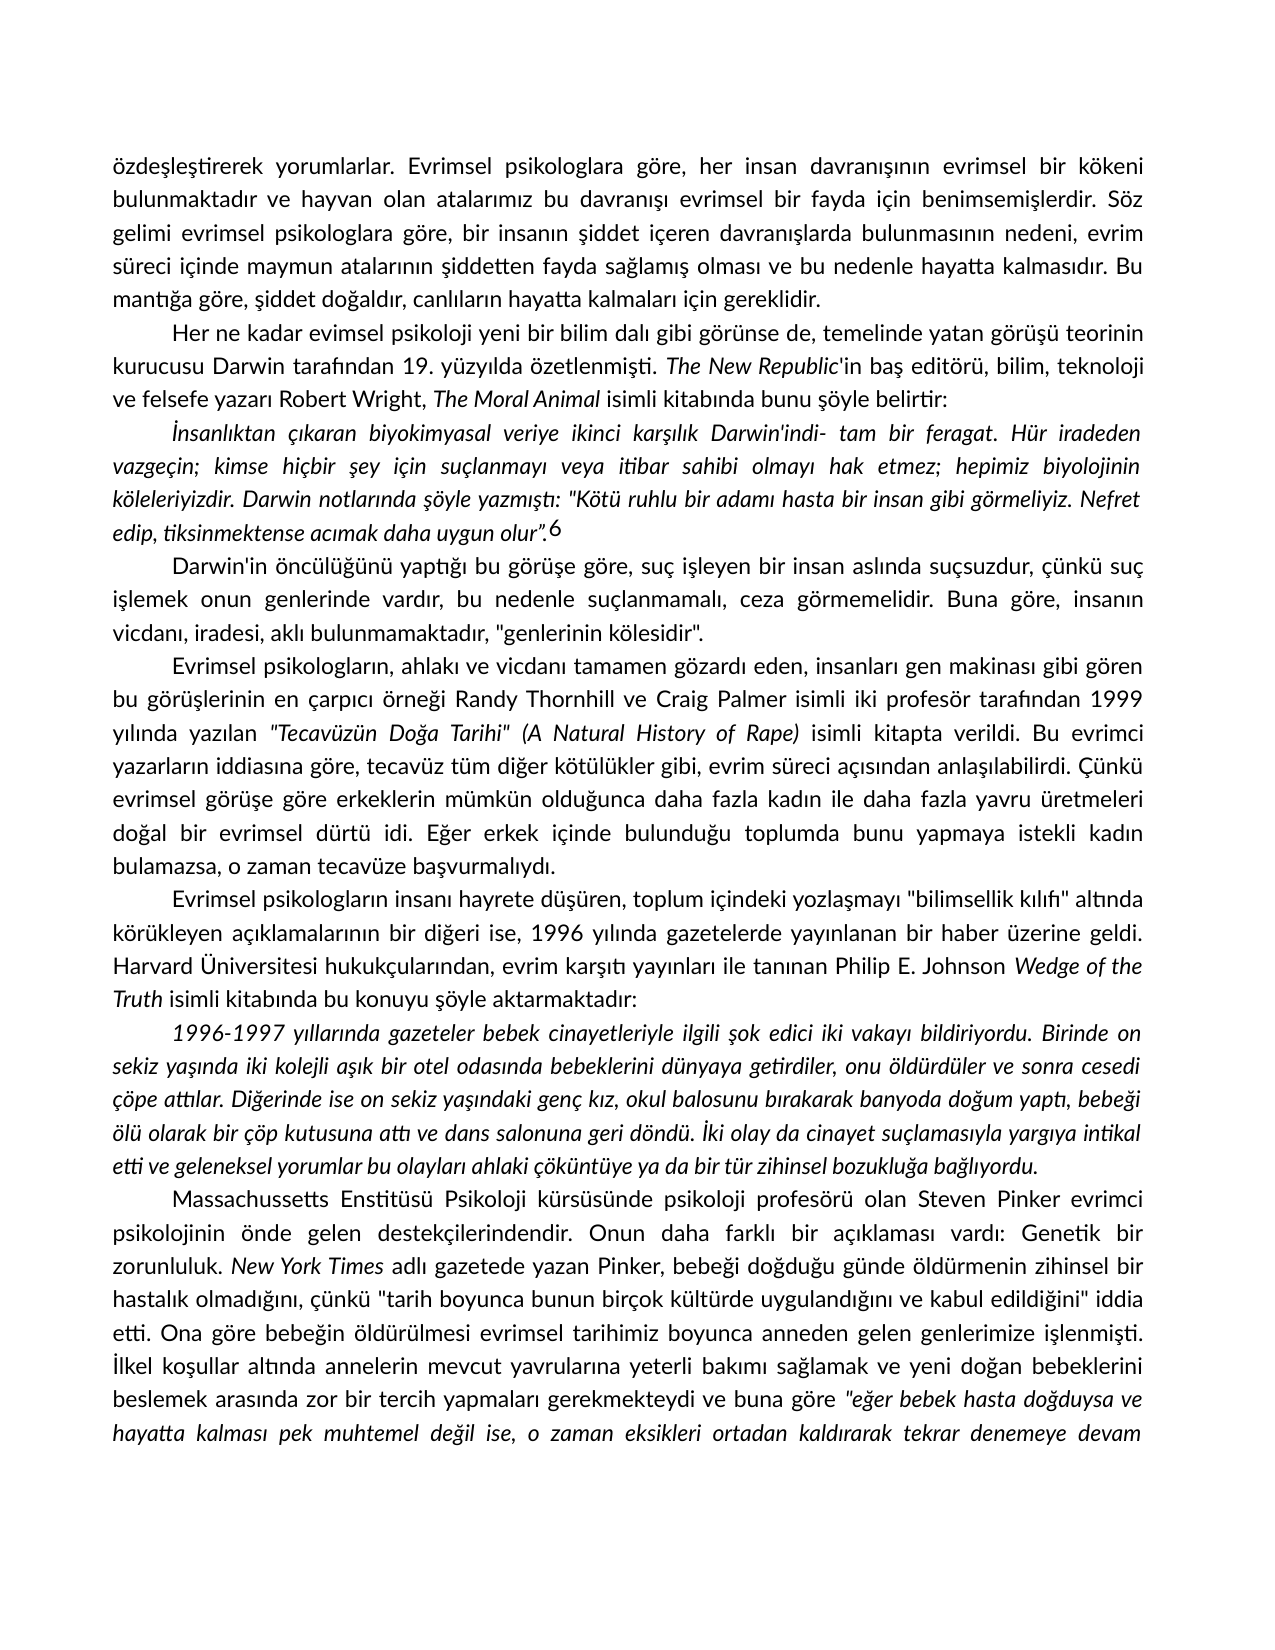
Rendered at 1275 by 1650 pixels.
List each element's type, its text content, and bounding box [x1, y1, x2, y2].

text Her ne kadar evimsel psikoloji yeni bir bilim dalı gibi görünse de, temelinde yatan görüşü teorinin kurucusu Darwin tarafından 19. yüzyılda özetlenmişti. The New Republic'in baş editörü, bilim, teknoloji ve felsefe yazarı Robert Wright, The Moral Animal isimli kitabında bunu şöyle belirtir: [112, 314, 1145, 414]
text Evrimsel psikologların insanı hayrete düşüren, toplum içindeki yozlaşmayı "bilimsellik kılıfı" altında körükleyen açıklamalarının bir diğeri ise, 1996 yılında gazetelerde yayınlanan bir haber üzerine geldi. Harvard Üniversitesi hukukçularından, evrim karşıtı yayınları ile tanınan Philip E. Johnson Wedge of the Truth isimli kitabında bu konuyu şöyle aktarmaktadır: [112, 881, 1145, 1014]
text Massachussetts Enstitüsü Psikoloji kürsüsünde psikoloji profesörü olan Steven Pinker evrimci psikolojinin önde gelen destekçilerindendir. Onun daha farklı bir açıklaması vardı: Genetik bir zorunluluk. New York Times adlı gazetede yazan Pinker, bebeği doğduğu günde öldürmenin zihinsel bir hastalık olmadığını, çünkü "tarih boyunca bunun birçok kültürde uygulandığını ve kabul edildiğini" iddia etti. Ona göre bebeğin öldürülmesi evrimsel tarihimiz boyunca anneden gelen genlerimize işlenmişti. İlkel koşullar altında annelerin mevcut yavrularına yeterli bakımı sağlamak ve yeni doğan bebeklerini beslemek arasında zor bir tercih yapmaları gerekmekteydi ve buna göre "eğer bebek hasta doğduysa ve hayatta kalması pek muhtemel değil ise, o zaman eksikleri ortadan kaldırarak tekrar denemeye devam [112, 1181, 1145, 1448]
text özdeşleştirerek yorumlarlar. Evrimsel psikologlara göre, her insan davranışının evrimsel bir kökeni bulunmaktadır ve hayvan olan atalarımız bu davranışı evrimsel bir fayda için benimsemişlerdir. Söz gelimi evrimsel psikologlara göre, bir insanın şiddet içeren davranışlarda bulunmasının nedeni, evrim süreci içinde maymun atalarının şiddetten fayda sağlamış olması ve bu nedenle hayatta kalmasıdır. Bu mantığa göre, şiddet doğaldır, canlıların hayatta kalmaları için gereklidir. [112, 148, 1145, 314]
text 1996-1997 yıllarında gazeteler bebek cinayetleriyle ilgili şok edici iki vakayı bildiriyordu. Birinde on sekiz yaşında iki kolejli aşık bir otel odasında bebeklerini dünyaya getirdiler, onu öldürdüler ve sonra cesedi çöpe attılar. Diğerinde ise on sekiz yaşındaki genç kız, okul balosunu bırakarak banyoda doğum yaptı, bebeği ölü olarak bir çöp kutusuna attı ve dans salonuna geri döndü. İki olay da cinayet suçlamasıyla yargıya intikal etti ve geleneksel yorumlar bu olayları ahlaki çöküntüye ya da bir tür zihinsel bozukluğa bağlıyordu. [112, 1014, 1145, 1181]
text Evrimsel psikologların, ahlakı ve vicdanı tamamen gözardı eden, insanları gen makinası gibi gören bu görüşlerinin en çarpıcı örneği Randy Thornhill ve Craig Palmer isimli iki profesör tarafından 1999 yılında yazılan "Tecavüzün Doğa Tarihi" (A Natural History of Rape) isimli kitapta verildi. Bu evrimci yazarların iddiasına göre, tecavüz tüm diğer kötülükler gibi, evrim süreci açısından anlaşılabilirdi. Çünkü evrimsel görüşe göre erkeklerin mümkün olduğunca daha fazla kadın ile daha fazla yavru üretmeleri doğal bir evrimsel dürtü idi. Eğer erkek içinde bulunduğu toplumda bunu yapmaya istekli kadın bulamazsa, o zaman tecavüze başvurmalıydı. [112, 648, 1145, 881]
text İnsanlıktan çıkaran biyokimyasal veriye ikinci karşılık Darwin'indi- tam bir feragat. Hür iradeden vazgeçin; kimse hiçbir şey için suçlanmayı veya itibar sahibi olmayı hak etmez; hepimiz biyolojinin köleleriyizdir. Darwin notlarında şöyle yazmıştı: "Kötü ruhlu bir adamı hasta bir insan gibi görmeliyiz. Nefret edip, tiksinmektense acımak daha uygun olur”.6 [112, 414, 1145, 548]
text Darwin'in öncülüğünü yaptığı bu görüşe göre, suç işleyen bir insan aslında suçsuzdur, çünkü suç işlemek onun genlerinde vardır, bu nedenle suçlanmamalı, ceza görmemelidir. Buna göre, insanın vicdanı, iradesi, aklı bulunmamaktadır, "genlerinin kölesidir". [112, 548, 1145, 648]
